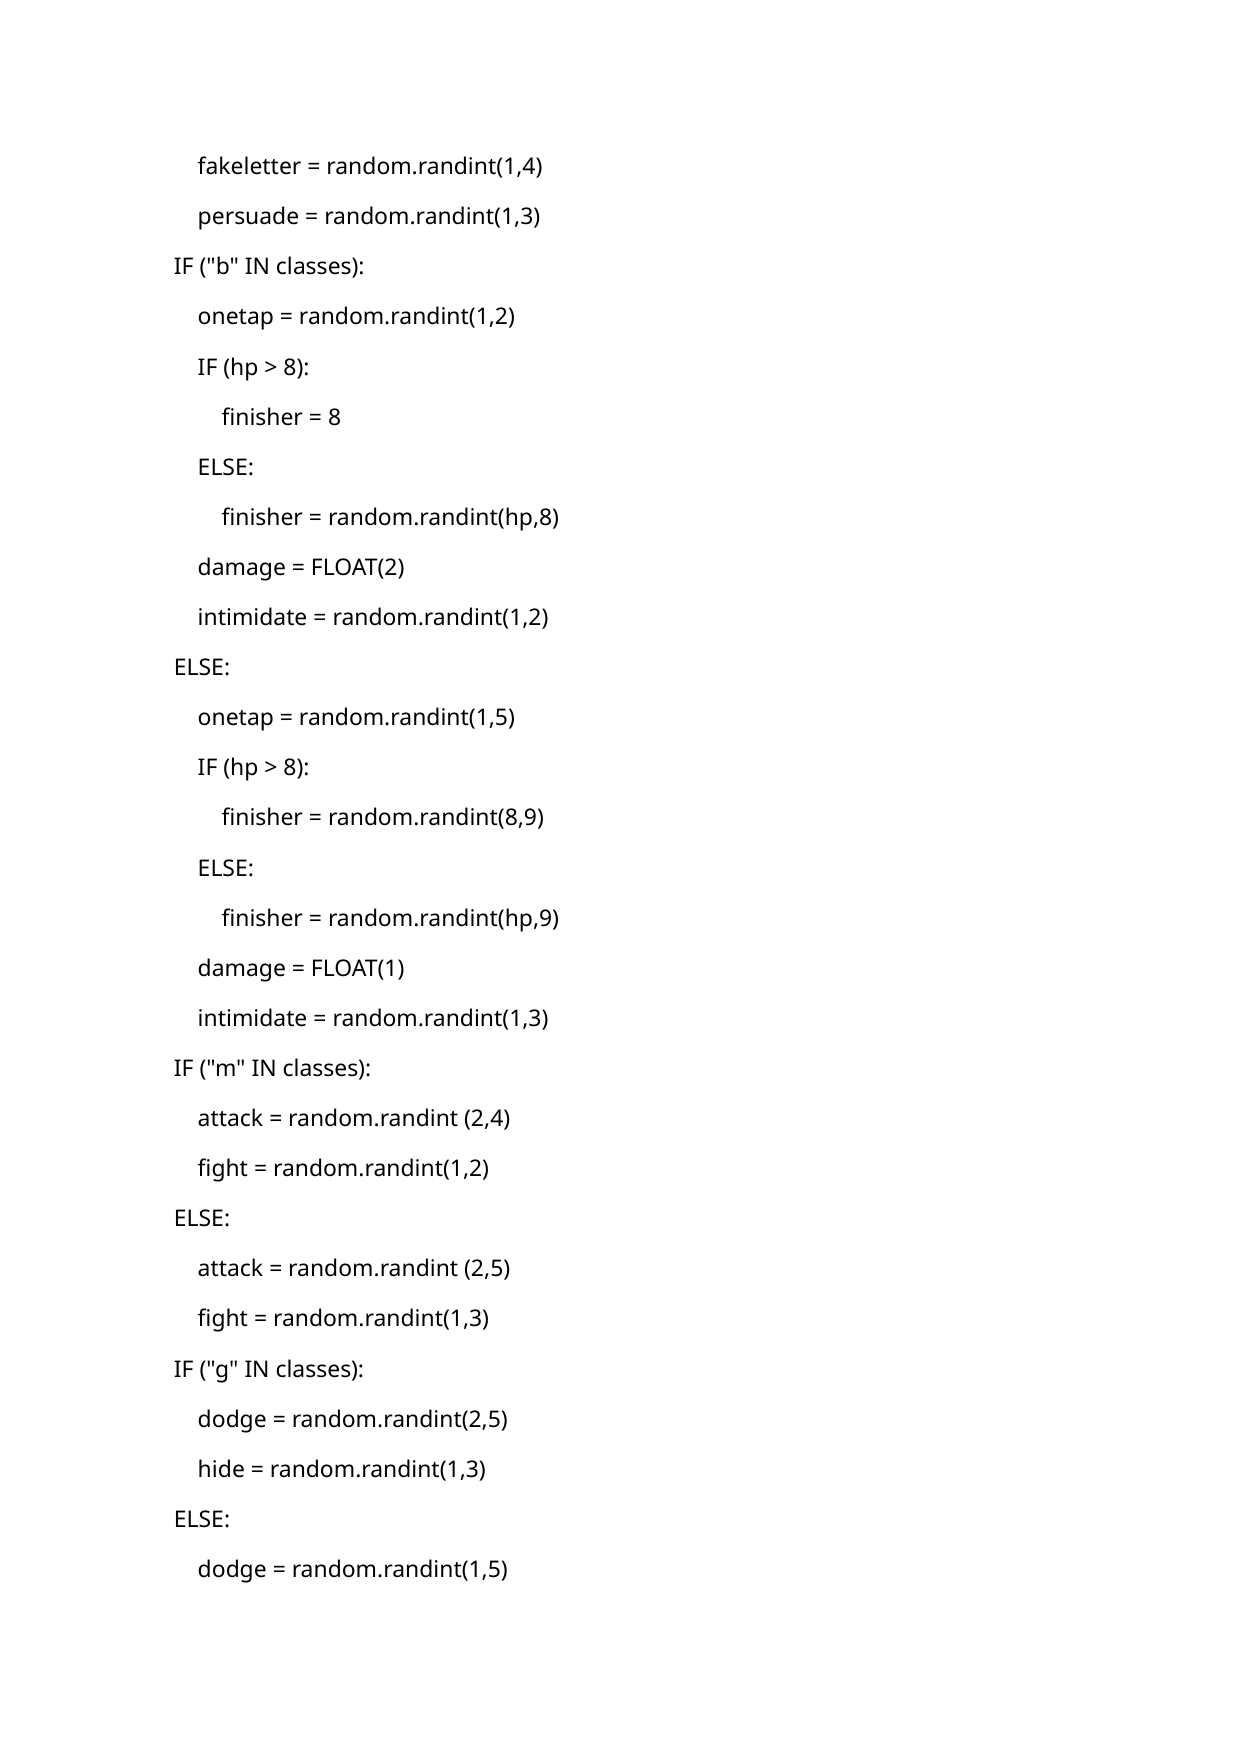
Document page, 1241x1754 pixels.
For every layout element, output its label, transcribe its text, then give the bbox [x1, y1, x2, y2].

text ELSE: [150, 851, 1090, 883]
text damage = FLOAT(2) [150, 551, 1090, 582]
text onetap = random.randint(1,5) [150, 701, 1090, 732]
text intimidate = random.randint(1,3) [150, 1002, 1090, 1033]
text finisher = random.randint(hp,9) [150, 902, 1090, 933]
text IF (hp > 8): [150, 350, 1090, 382]
text dodge = random.randint(1,5) [150, 1553, 1090, 1584]
text persuade = random.randint(1,3) [150, 200, 1090, 231]
text IF ("b" IN classes): [150, 250, 1090, 281]
text dodge = random.randint(2,5) [150, 1403, 1090, 1434]
text ELSE: [150, 1503, 1090, 1534]
text ELSE: [150, 1202, 1090, 1233]
text fakeletter = random.randint(1,4) [150, 150, 1090, 181]
text finisher = 8 [150, 401, 1090, 432]
text onetap = random.randint(1,2) [150, 300, 1090, 332]
text IF ("g" IN classes): [150, 1352, 1090, 1384]
text fight = random.randint(1,2) [150, 1152, 1090, 1183]
text hide = random.randint(1,3) [150, 1453, 1090, 1484]
text finisher = random.randint(8,9) [150, 801, 1090, 833]
text IF ("m" IN classes): [150, 1052, 1090, 1083]
text attack = random.randint (2,5) [150, 1252, 1090, 1283]
text damage = FLOAT(1) [150, 952, 1090, 983]
text attack = random.randint (2,4) [150, 1102, 1090, 1133]
text finisher = random.randint(hp,8) [150, 501, 1090, 532]
text intimidate = random.randint(1,2) [150, 601, 1090, 632]
text fight = random.randint(1,3) [150, 1302, 1090, 1334]
text ELSE: [150, 451, 1090, 482]
text ELSE: [150, 651, 1090, 682]
text IF (hp > 8): [150, 751, 1090, 782]
